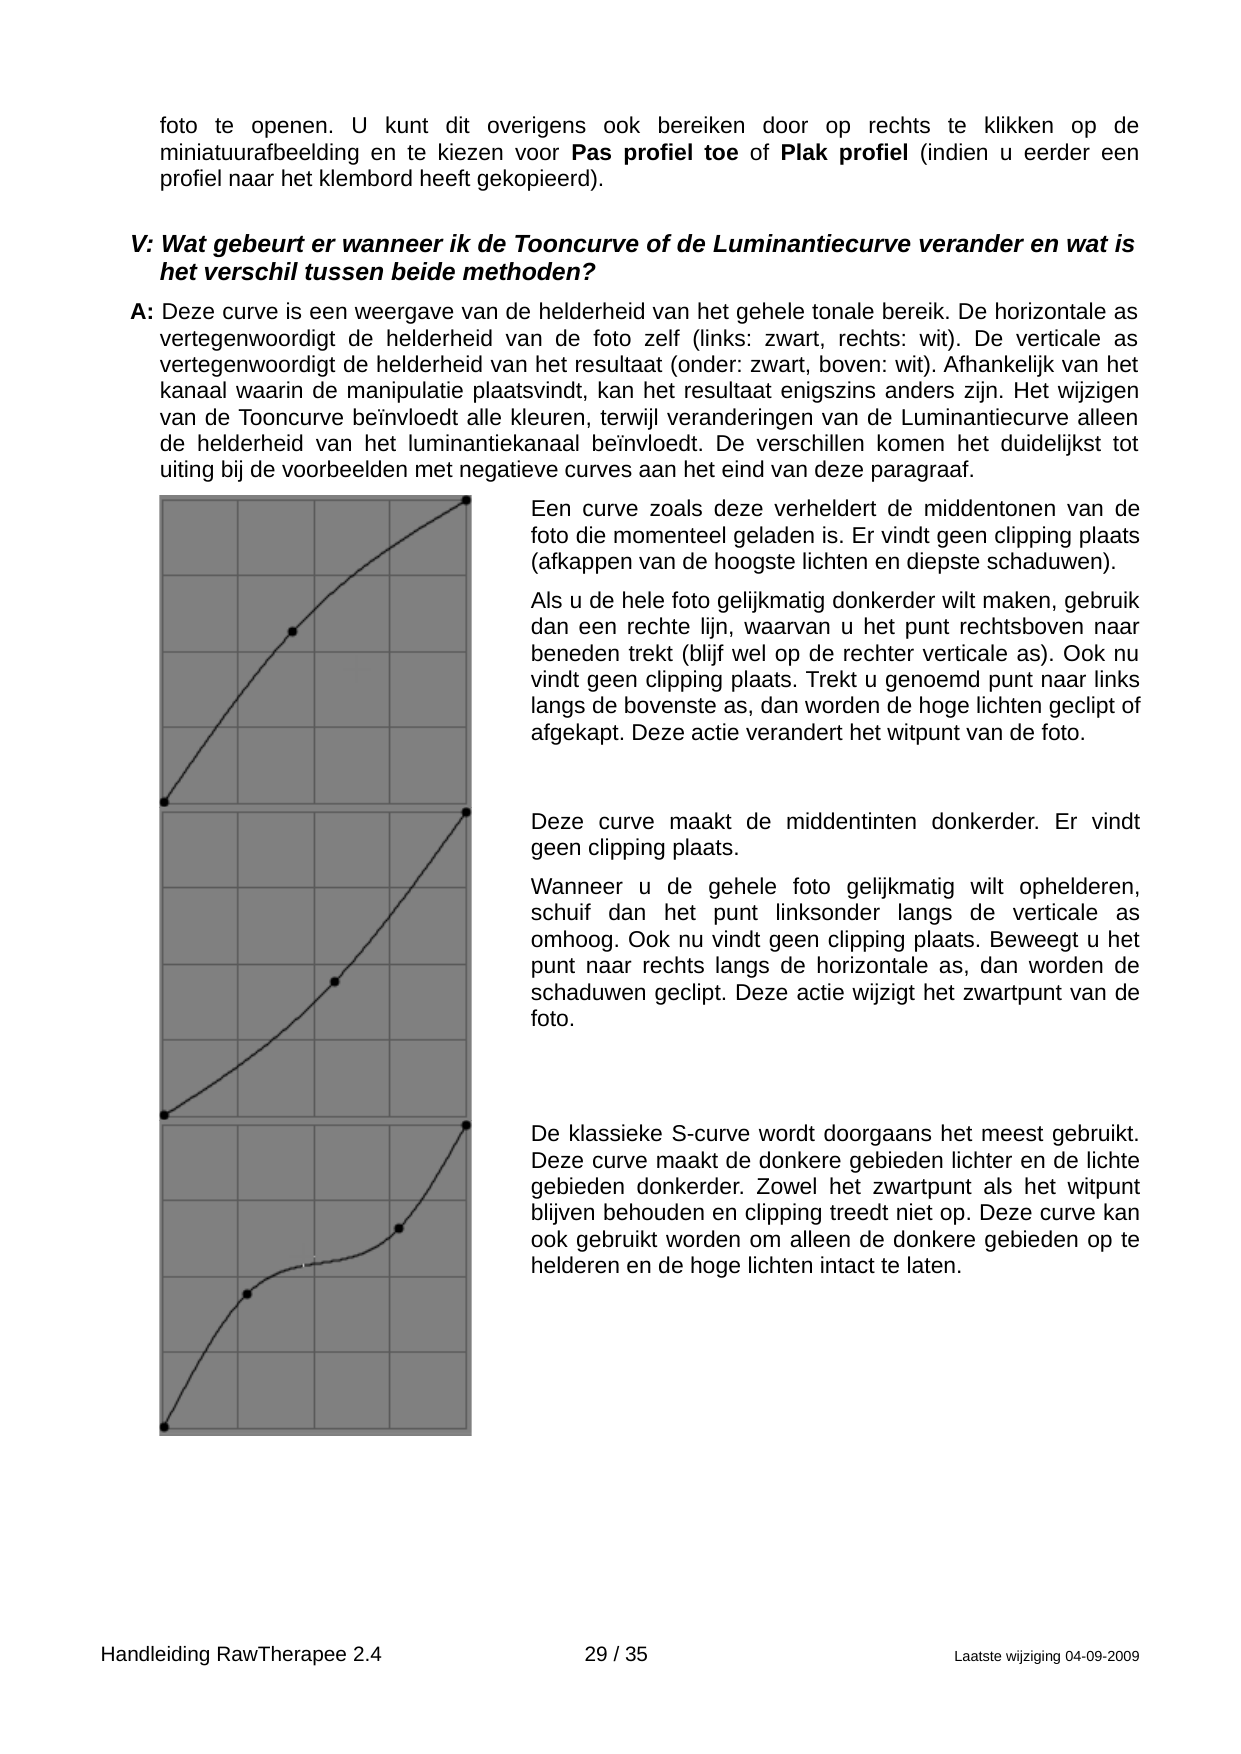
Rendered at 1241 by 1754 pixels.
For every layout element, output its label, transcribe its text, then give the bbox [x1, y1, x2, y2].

table_header [472, 495, 531, 808]
table_cell Deze curve maakt de middentinten donkerder. Er vindt geen clipping plaats. Wanneer u de gehele foto gelijkmatig wilt ophelderen, schuif dan het punt linksonder langs de verticale as omhoog. Ook nu vindt geen clipping plaats. Beweegt u het punt naar rechts langs de horizontale as, dan worden de schaduwen geclipt. Deze actie wijzigt het zwartpunt van de foto. [531, 808, 1141, 1120]
table_cell [472, 1120, 531, 1436]
table_cell [100, 1120, 159, 1436]
table_cell [472, 808, 531, 1120]
table_cell De klassieke S-curve wordt doorgaans het meest gebruikt. Deze curve maakt de donkere gebieden lichter en de lichte gebieden donkerder. Zowel het zwartpunt als het witpunt blijven behouden en clipping treedt niet op. Deze curve kan ook gebruikt worden om alleen de donkere gebieden op te helderen en de hoge lichten intact te laten. [531, 1120, 1141, 1436]
subtitle V: Wat gebeurt er wanneer ik de Tooncurve of de Luminantiecurve verander en wat is het verschil tussen beide methoden? [130, 229, 1140, 286]
table_header [100, 495, 159, 808]
table_cell [100, 808, 159, 1120]
text A: Deze curve is een weergave van de helderheid van het gehele tonale bereik. De horizontale as vertegenwoordigt de helderheid van de foto zelf (links: zwart, rechts: wit). De verticale as vertegenwoordigt de helderheid van het resultaat (onder: zwart, boven: wit). Afhankelijk van het kanaal waarin de manipulatie plaatsvindt, kan het resultaat enigszins anders zijn. Het wijzigen van de Tooncurve beïnvloedt alle kleuren, terwijl veranderingen van de Luminantiecurve alleen de helderheid van het luminantiekanaal beïnvloedt. De verschillen komen het duidelijkst tot uiting bij de voorbeelden met negatieve curves aan het eind van deze paragraaf. [130, 298, 1140, 483]
table_header Een curve zoals deze verheldert de middentonen van de foto die momenteel geladen is. Er vindt geen clipping plaats (afkappen van de hoogste lichten en diepste schaduwen). Als u de hele foto gelijkmatig donkerder wilt maken, gebruik dan een rechte lijn, waarvan u het punt rechtsboven naar beneden trekt (blijf wel op de rechter verticale as). Ook nu vindt geen clipping plaats. Trekt u genoemd punt naar links langs de bovenste as, dan worden de hoge lichten geclipt of afgekapt. Deze actie verandert het witpunt van de foto. [531, 495, 1141, 808]
text foto te openen. U kunt dit overigens ook bereiken door op rechts te klikken op de miniatuurafbeelding en te kiezen voor Pas profiel toe of Plak profiel (indien u eerder een profiel naar het klembord heeft gekopieerd). [130, 112, 1140, 191]
picture [159, 495, 472, 1436]
